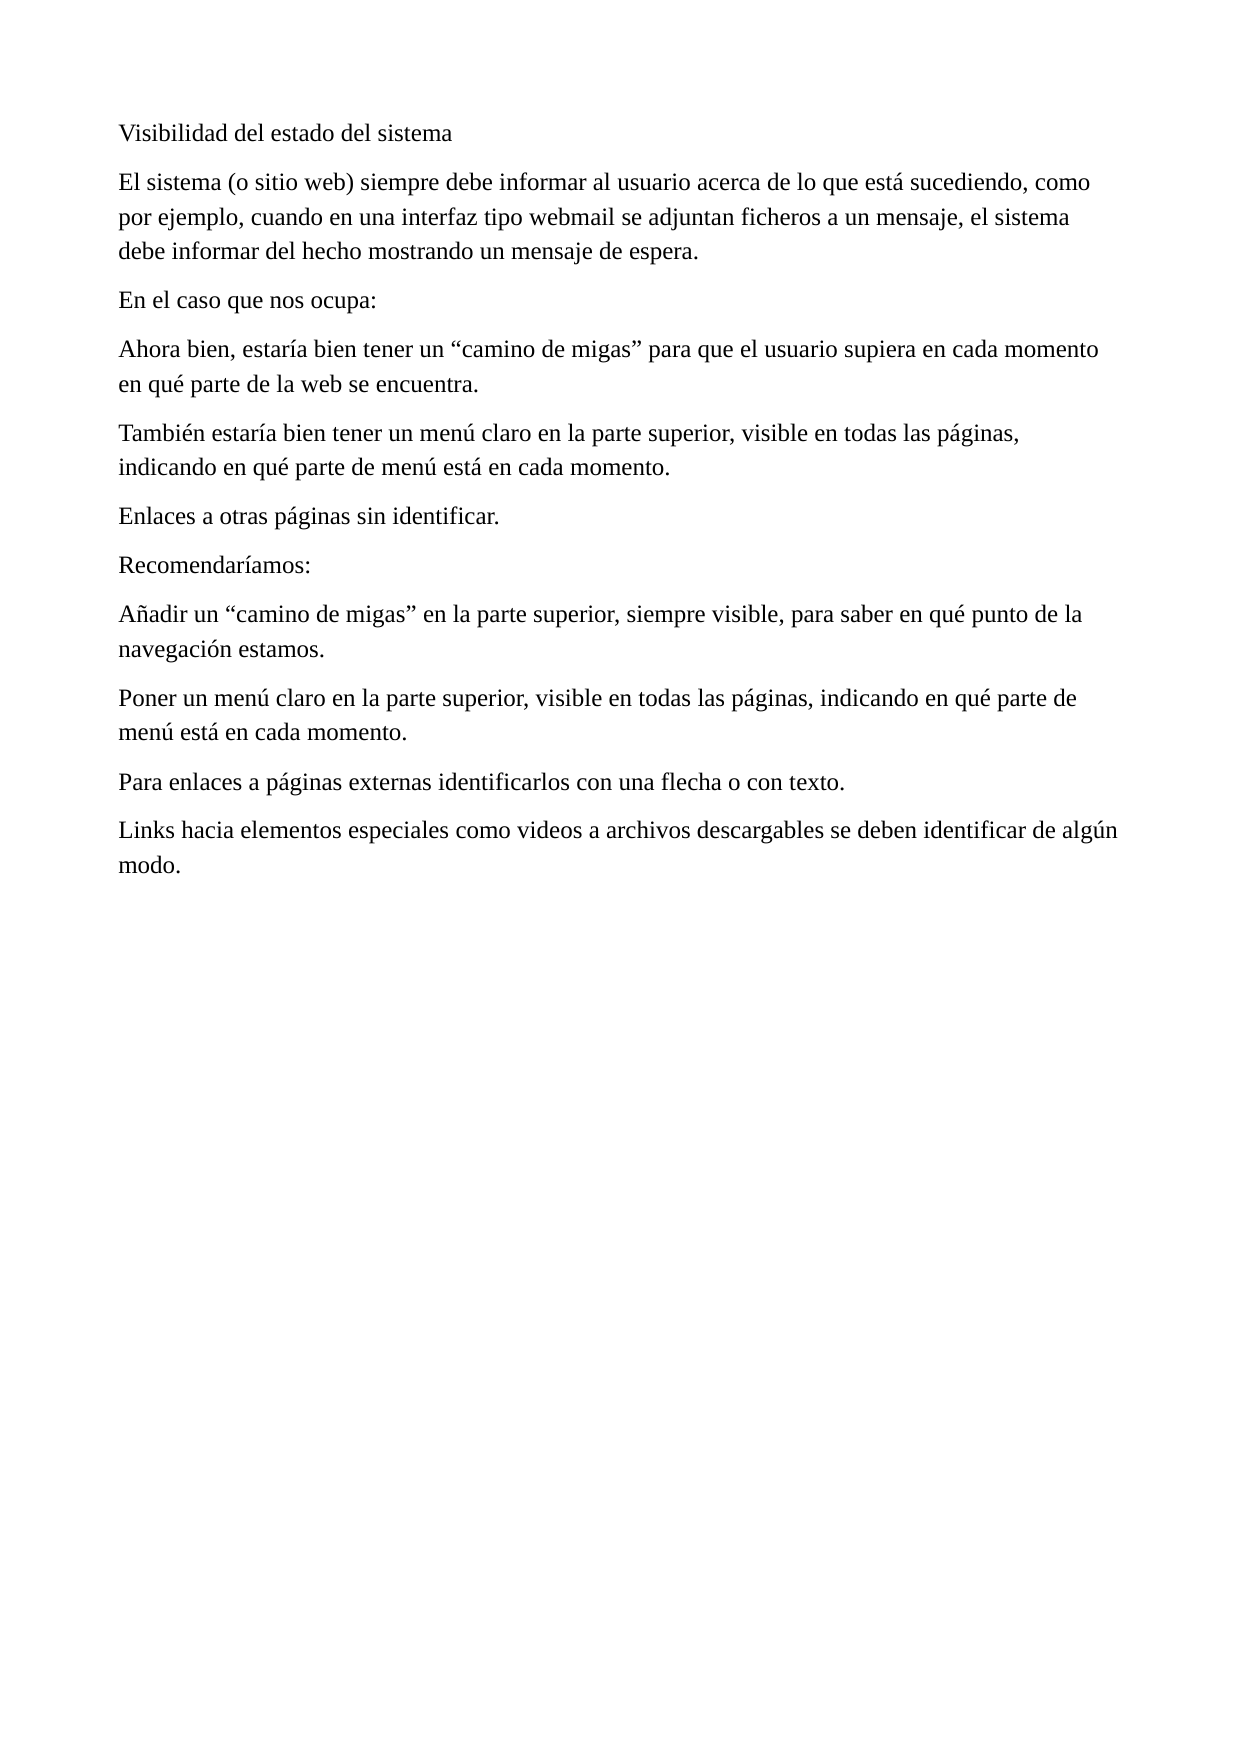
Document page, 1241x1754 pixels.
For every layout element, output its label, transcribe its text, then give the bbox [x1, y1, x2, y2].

text Links hacia elementos especiales como videos a archivos descargables se deben identificar de algún modo. [118, 816, 1122, 879]
text En el caso que nos ocupa: [118, 285, 1122, 314]
text Ahora bien, estaría bien tener un “camino de migas” para que el usuario supiera en cada momento en qué parte de la web se encuentra. [118, 334, 1122, 397]
text Poner un menú claro en la parte superior, visible en todas las páginas, indicando en qué parte de menú está en cada momento. [118, 683, 1122, 746]
text Enlaces a otras páginas sin identificar. [118, 501, 1122, 530]
text Recomendaríamos: [118, 550, 1122, 579]
text El sistema (o sitio web) siempre debe informar al usuario acerca de lo que está sucediendo, como por ejemplo, cuando en una interfaz tipo webmail se adjuntan ficheros a un mensaje, el sistema debe informar del hecho mostrando un mensaje de espera. [118, 167, 1122, 265]
text Añadir un “camino de migas” en la parte superior, siempre visible, para saber en qué punto de la navegación estamos. [118, 599, 1122, 663]
text Para enlaces a páginas externas identificarlos con una flecha o con texto. [118, 767, 1122, 795]
text También estaría bien tener un menú claro en la parte superior, visible en todas las páginas, indicando en qué parte de menú está en cada momento. [118, 418, 1122, 481]
text Visibilidad del estado del sistema [118, 118, 1122, 147]
